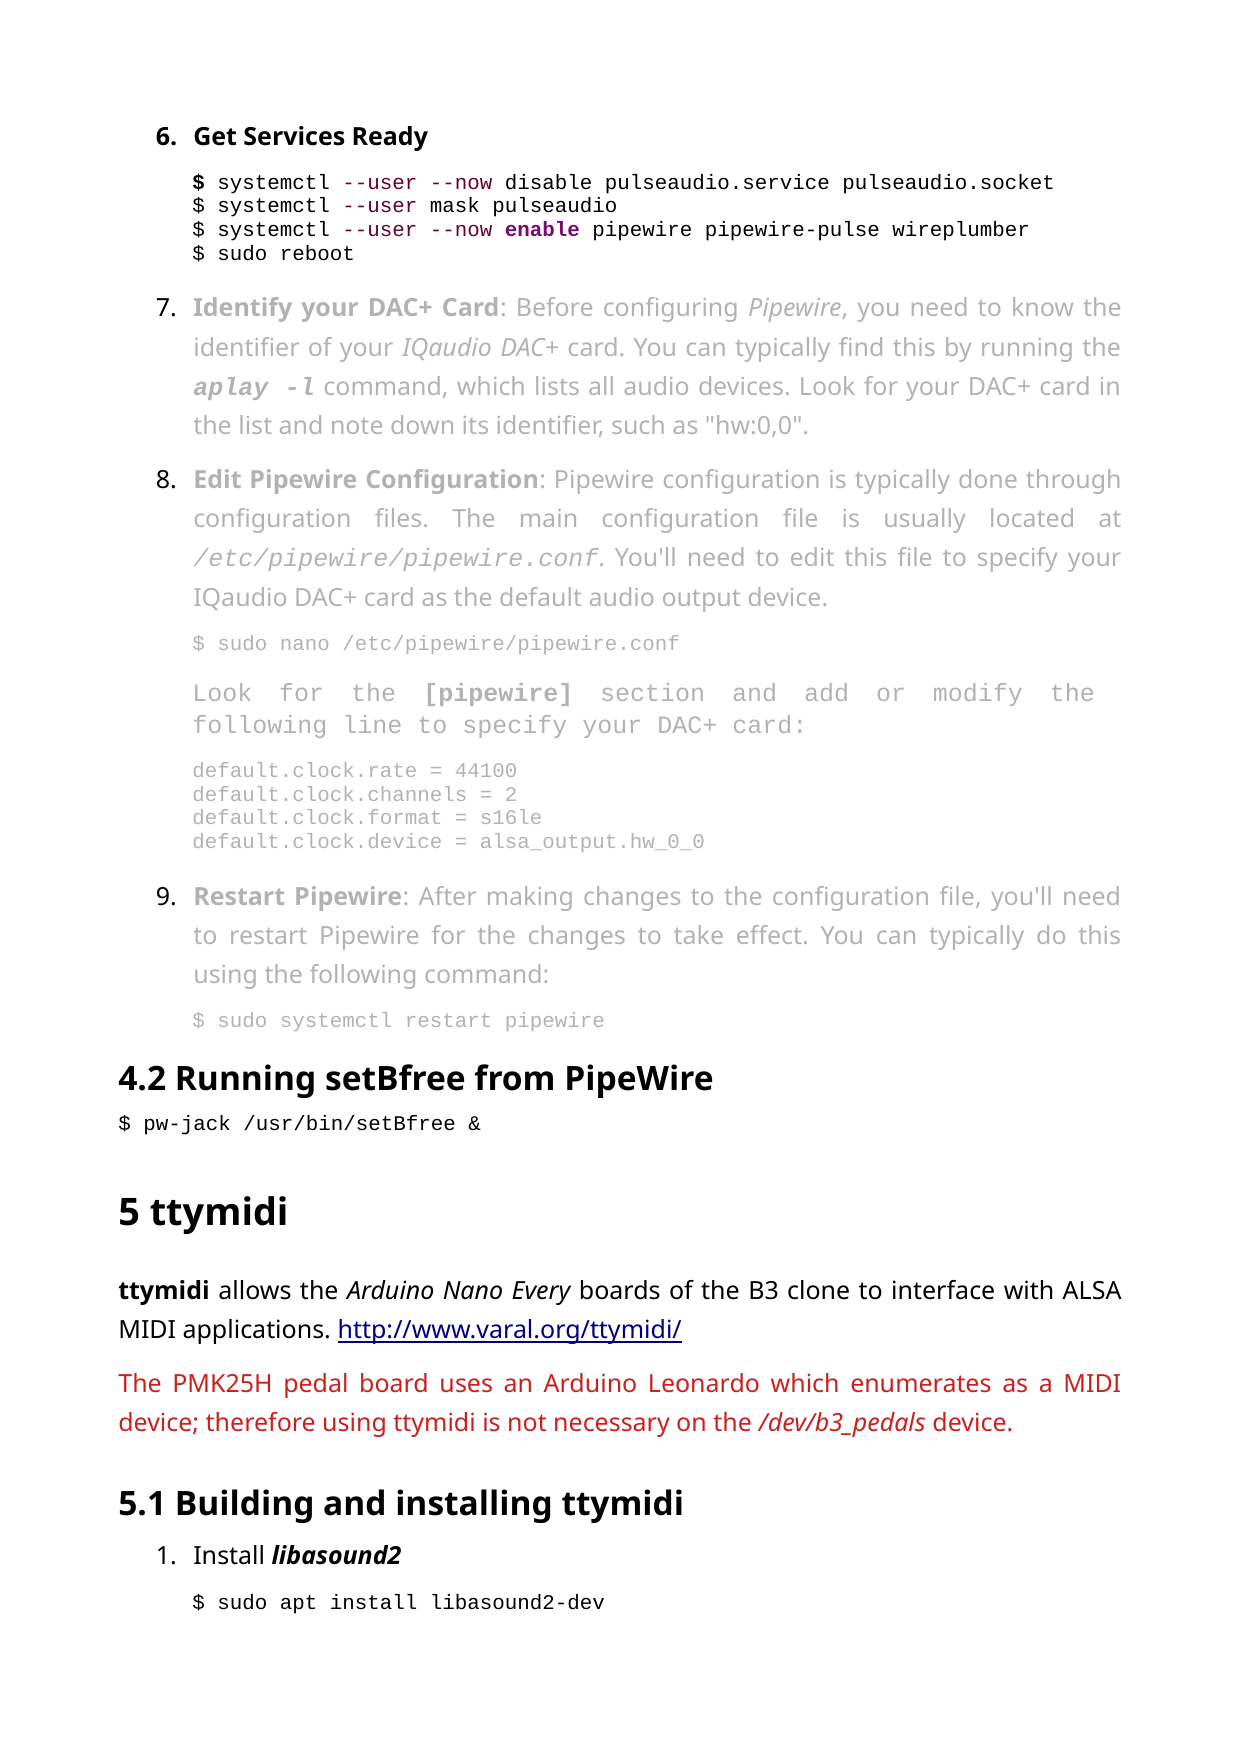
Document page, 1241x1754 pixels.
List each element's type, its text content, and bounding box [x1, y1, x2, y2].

subtitle 4.2 Running setBfree from PipeWire [118, 1055, 1122, 1100]
text $ sudo reboot [118, 243, 1122, 266]
text $ systemctl --user mask pulseaudio [118, 196, 1122, 219]
text ttymidi allows the Arduino Nano Every boards of the B3 clone to interface with ALSA MIDI applications. http://www.varal.org/ttymidi/ [118, 1273, 1122, 1346]
text default.clock.rate = 44100 [118, 760, 1122, 783]
text $ sudo apt install libasound2-dev [118, 1592, 1122, 1615]
list Identify your DAC+ Card: Before configuring Pipewire, you need to know the identifier of your IQaudio DAC+ card. You can typically find this by running the aplay -l command, which lists all audio devices. Look for your DAC+ card in the list and note down its identifier, such as "hw:0,0". [156, 290, 1122, 442]
list Restart Pipewire: After making changes to the configuration file, you'll need to restart Pipewire for the changes to take effect. You can typically do this using the following command: [156, 878, 1122, 991]
text The PMK25H pedal board uses an Arduino Leonardo which enumerates as a MIDI device; therefore using ttymidi is not necessary on the /dev/b3_pedals device. [118, 1366, 1122, 1439]
text $ sudo nano /etc/pipewire/pipewire.conf [118, 633, 1122, 657]
text $ sudo systemctl restart pipewire [118, 1010, 1122, 1034]
text default.clock.channels = 2 [118, 783, 1122, 807]
text $ systemctl --user --now disable pulseaudio.service pulseaudio.socket [118, 172, 1122, 196]
text default.clock.format = s16le [118, 807, 1122, 831]
subtitle 5.1 Building and installing ttymidi [118, 1480, 1122, 1525]
text Look for the [pipewire] section and add or modify the following line to specify your DAC+ card: [118, 680, 1122, 741]
list Get Services Ready [156, 118, 1122, 152]
text $ pw-jack /usr/bin/setBfree & [118, 1113, 1122, 1137]
list Install libasound2 [156, 1538, 1122, 1572]
list Edit Pipewire Configuration: Pipewire configuration is typically done through configuration files. The main configuration file is usually located at /etc/pipewire/pipewire.conf. You'll need to edit this file to specify your IQaudio DAC+ card as the default audio output device. [156, 462, 1122, 613]
text default.clock.device = alsa_output.hw_0_0 [118, 831, 1122, 854]
subtitle 5 ttymidi [118, 1185, 1122, 1237]
text $ systemctl --user --now enable pipewire pipewire-pulse wireplumber [118, 219, 1122, 243]
